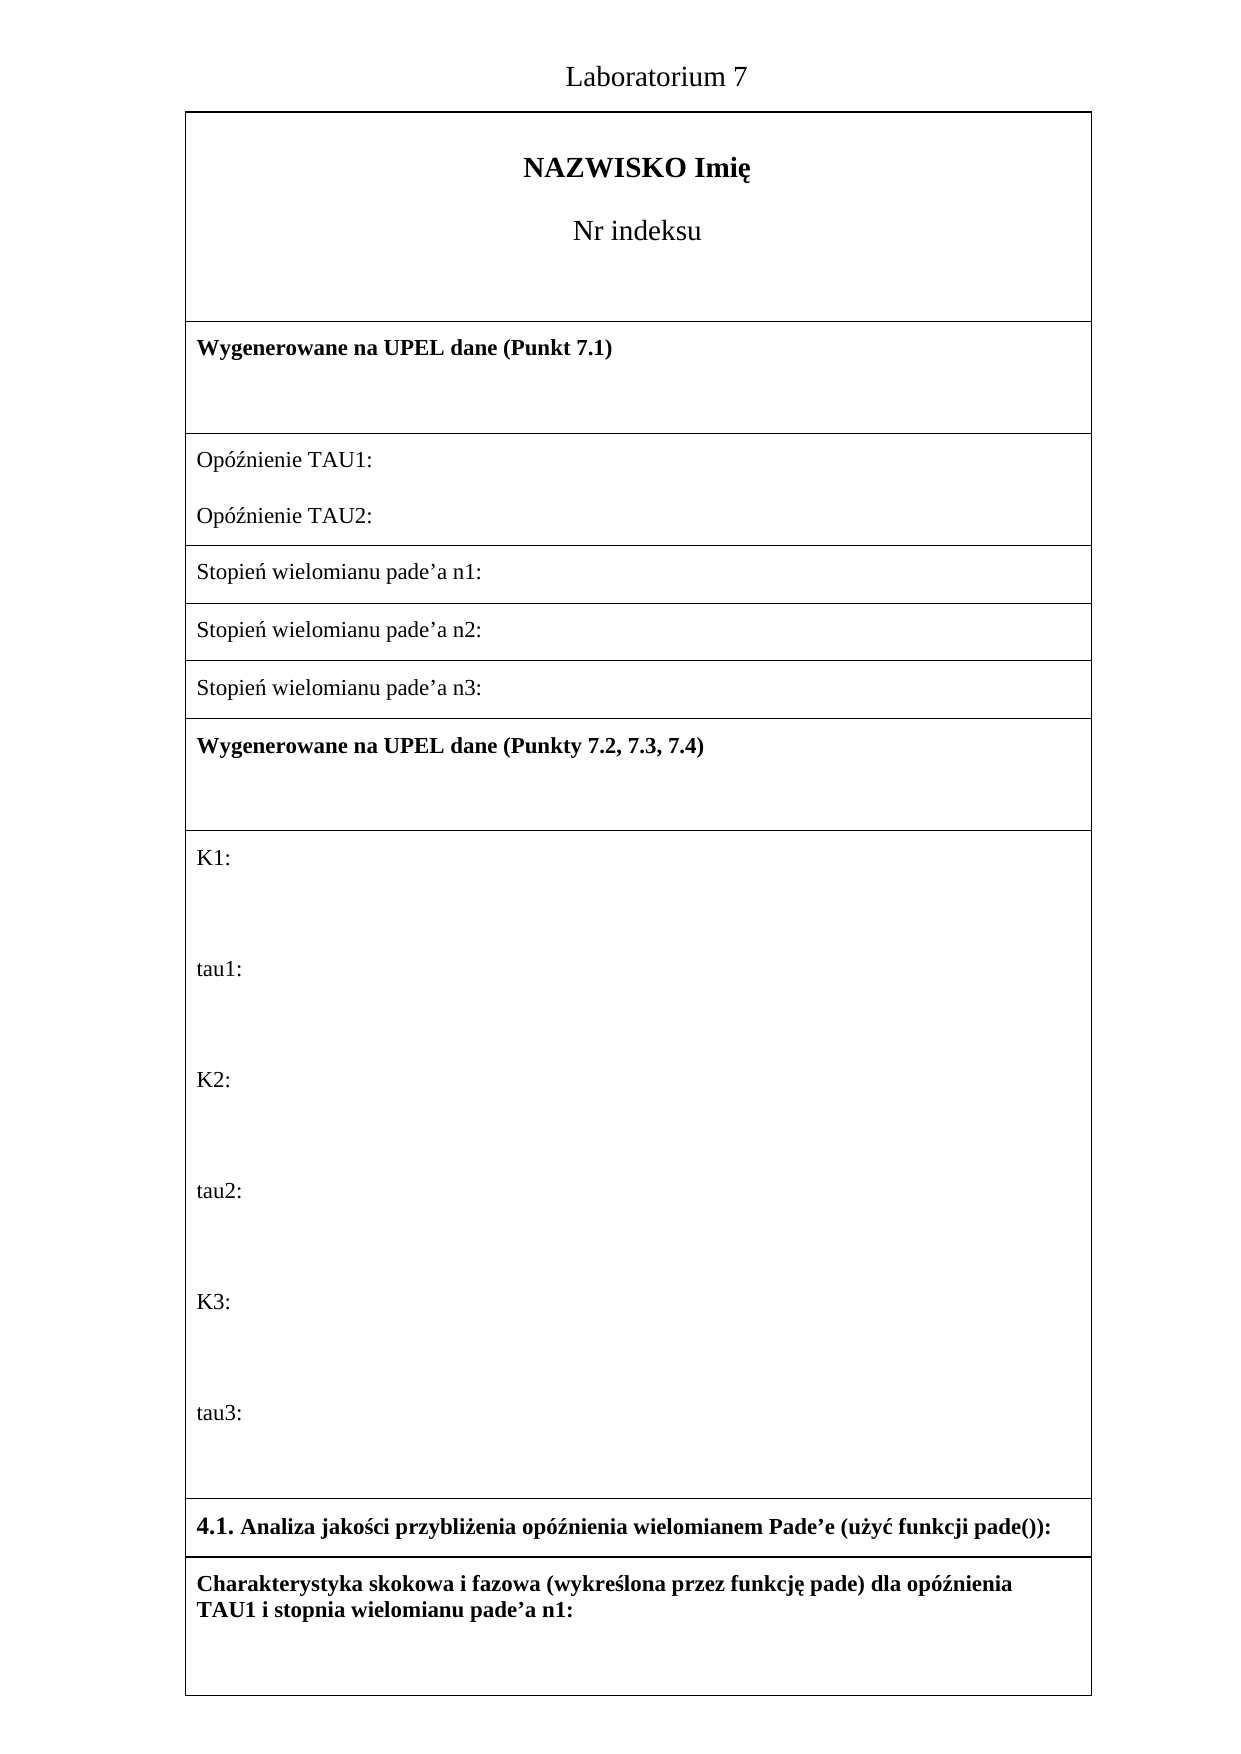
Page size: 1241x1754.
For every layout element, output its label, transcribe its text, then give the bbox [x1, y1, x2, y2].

table_header NAZWISKO Imię Nr indeksu [186, 113, 1091, 321]
table_cell Stopień wielomianu pade’a n1: [186, 546, 1091, 603]
table_cell Stopień wielomianu pade’a n2: [186, 604, 1091, 660]
table_cell Wygenerowane na UPEL dane (Punkt 7.1) [186, 322, 1091, 433]
table_cell Wygenerowane na UPEL dane (Punkty 7.2, 7.3, 7.4) [186, 719, 1091, 830]
text Laboratorium 7 [148, 59, 1165, 93]
table_cell 4.1. Analiza jakości przybliżenia opóźnienia wielomianem Pade’e (użyć funkcji pade()): [186, 1499, 1091, 1556]
table_cell K1: tau1: K2: tau2: K3: tau3: [186, 831, 1091, 1497]
table_cell Opóźnienie TAU1: Opóźnienie TAU2: [186, 434, 1091, 545]
table_cell Charakterystyka skokowa i fazowa (wykreślona przez funkcję pade) dla opóźnienia TAU1 i stopnia wielomianu pade’a n1: [186, 1558, 1091, 1695]
table_cell Stopień wielomianu pade’a n3: [186, 661, 1091, 718]
